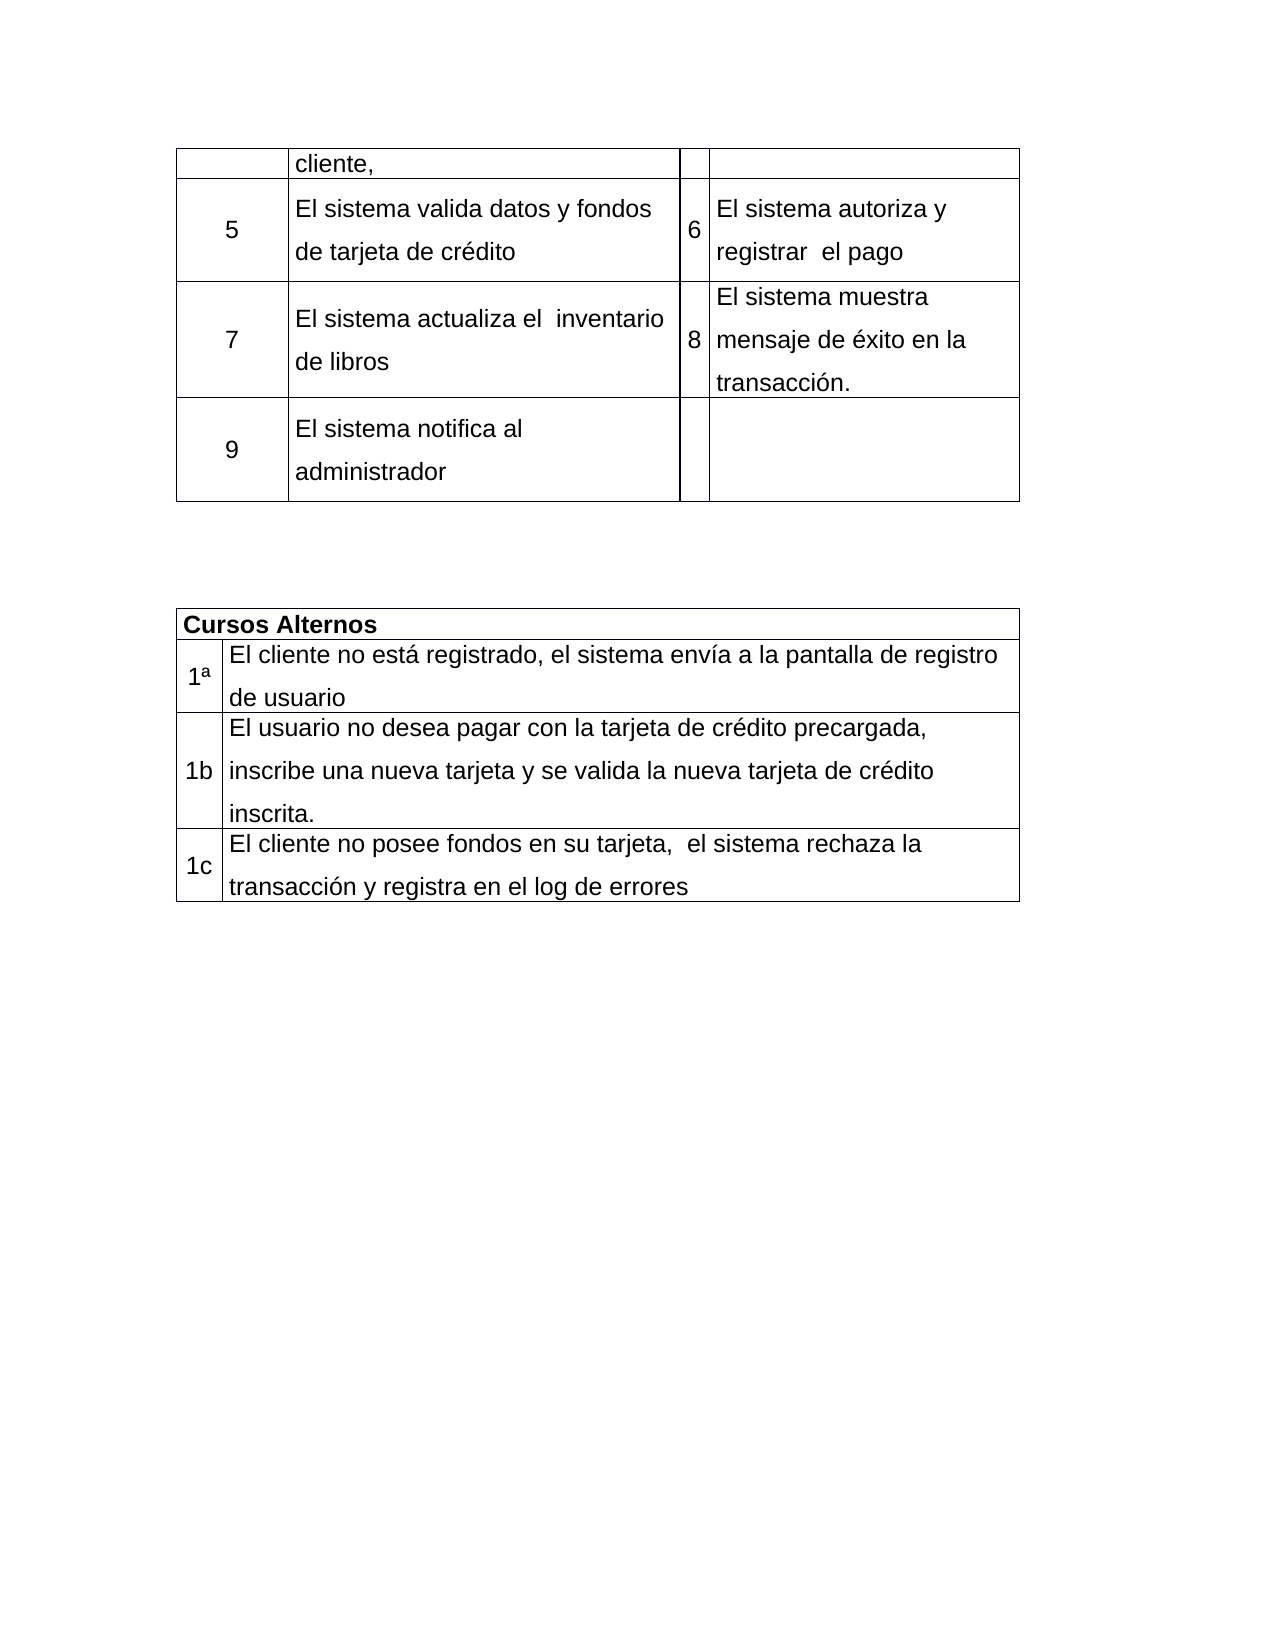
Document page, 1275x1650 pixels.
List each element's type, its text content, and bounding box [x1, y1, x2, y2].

table_cell El sistema valida datos y fondos de tarjeta de crédito [289, 179, 679, 281]
table_cell El sistema autoriza y registrar el pago [710, 179, 1019, 281]
table_cell 9 [177, 398, 288, 501]
table_cell El cliente no posee fondos en su tarjeta, el sistema rechaza la transacción y registra en el log de errores [223, 829, 1019, 901]
table_cell 5 [177, 179, 288, 281]
table_cell 8 [681, 282, 709, 397]
table_cell [177, 149, 288, 177]
table_cell [681, 149, 709, 177]
table_cell [710, 149, 1019, 177]
table_cell 1b [177, 713, 222, 828]
table_cell 1c [177, 829, 222, 901]
table_cell El usuario no desea pagar con la tarjeta de crédito precargada, inscribe una nueva tarjeta y se valida la nueva tarjeta de crédito inscrita. [223, 713, 1019, 828]
table_cell El sistema muestra mensaje de éxito en la transacción. [710, 282, 1019, 397]
table_cell 7 [177, 282, 288, 397]
table_cell El cliente no está registrado, el sistema envía a la pantalla de registro de usuario [223, 640, 1019, 712]
table_cell 6 [681, 179, 709, 281]
table_cell cliente, [289, 149, 679, 177]
table_cell [681, 398, 709, 501]
table_header Cursos Alternos [177, 609, 1019, 639]
table_cell [710, 398, 1019, 501]
table_cell 1ª [177, 640, 222, 712]
table_cell El sistema actualiza el inventario de libros [289, 282, 679, 397]
table_cell El sistema notifica al administrador [289, 398, 679, 501]
